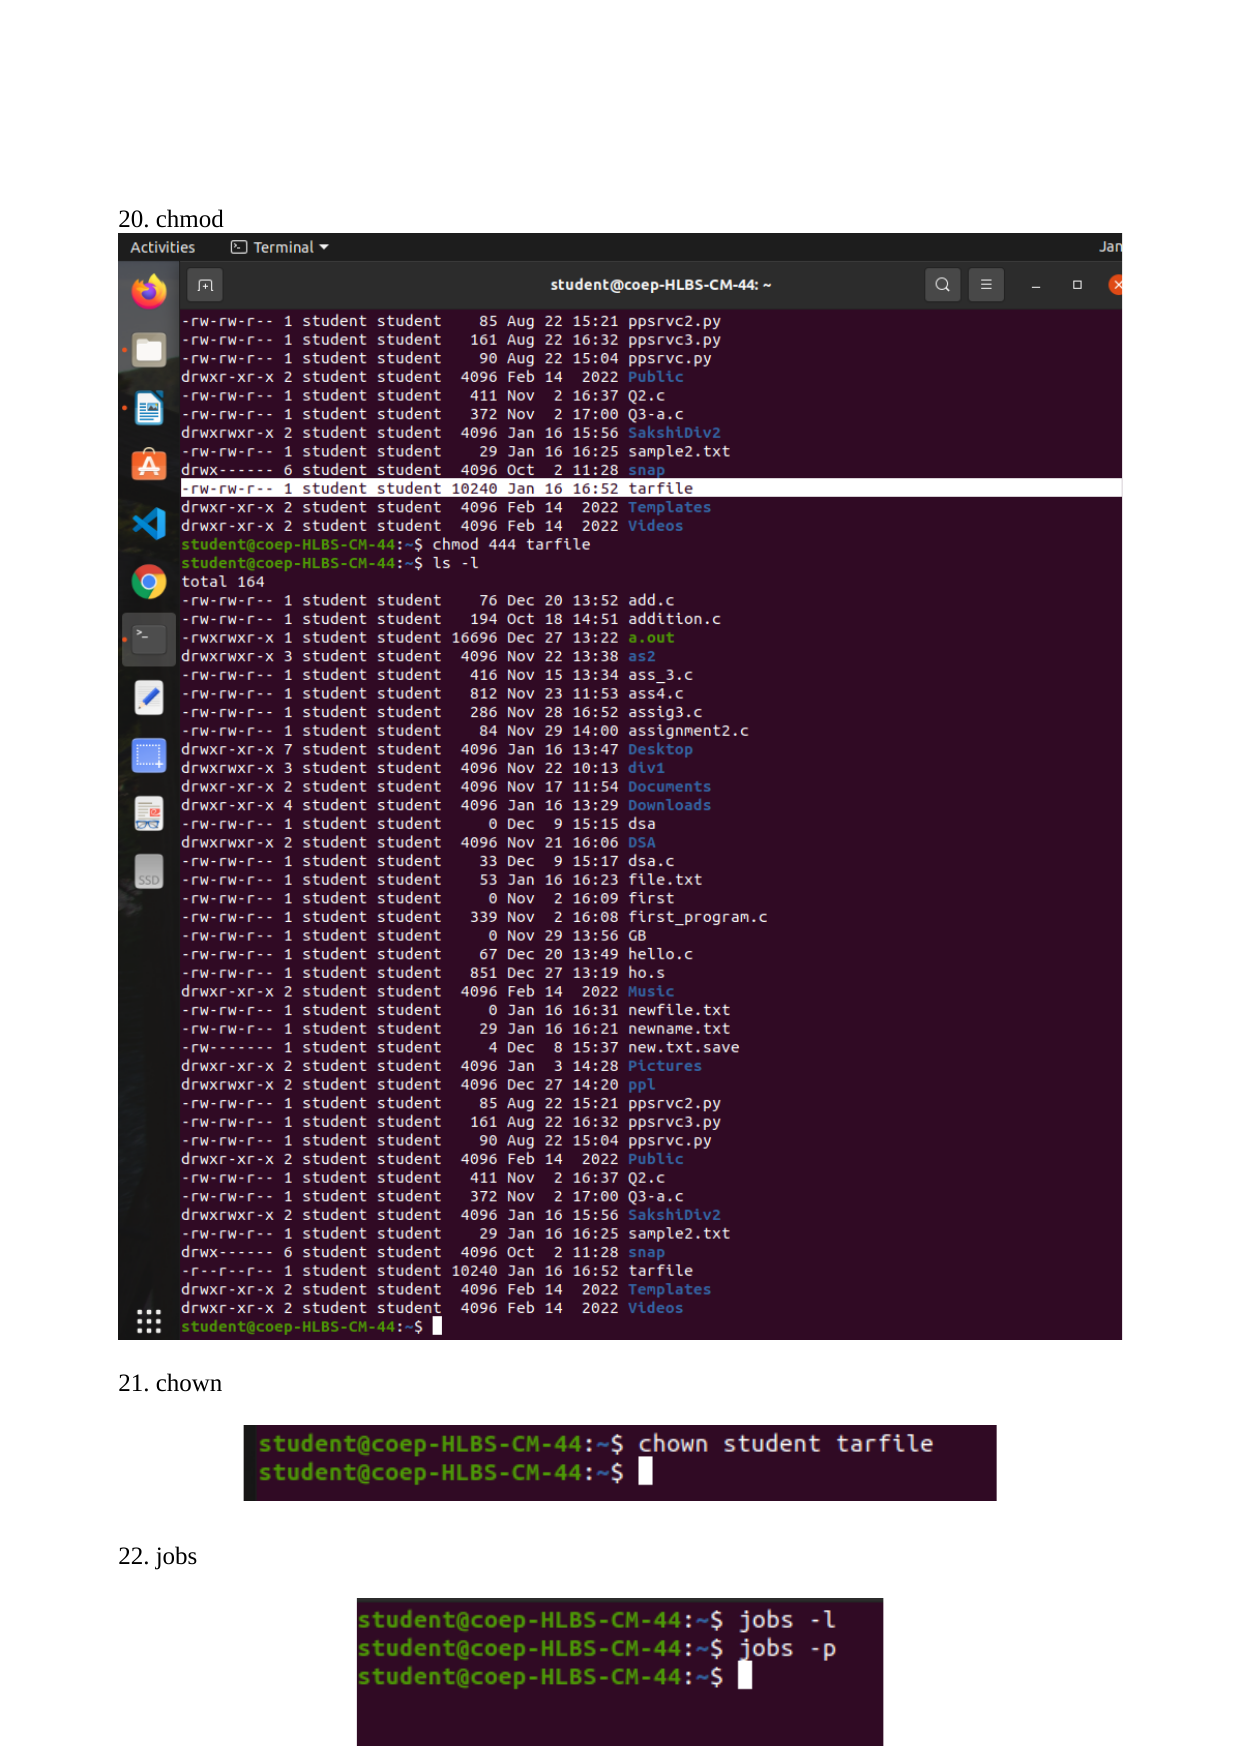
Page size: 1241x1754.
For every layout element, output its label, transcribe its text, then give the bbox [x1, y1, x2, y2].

picture [356, 1598, 884, 1746]
text 20. chmod [118, 204, 1122, 233]
picture [118, 233, 1123, 1340]
picture [243, 1425, 997, 1501]
text 22. jobs [118, 1541, 1122, 1569]
text 21. chown [118, 1368, 1122, 1397]
